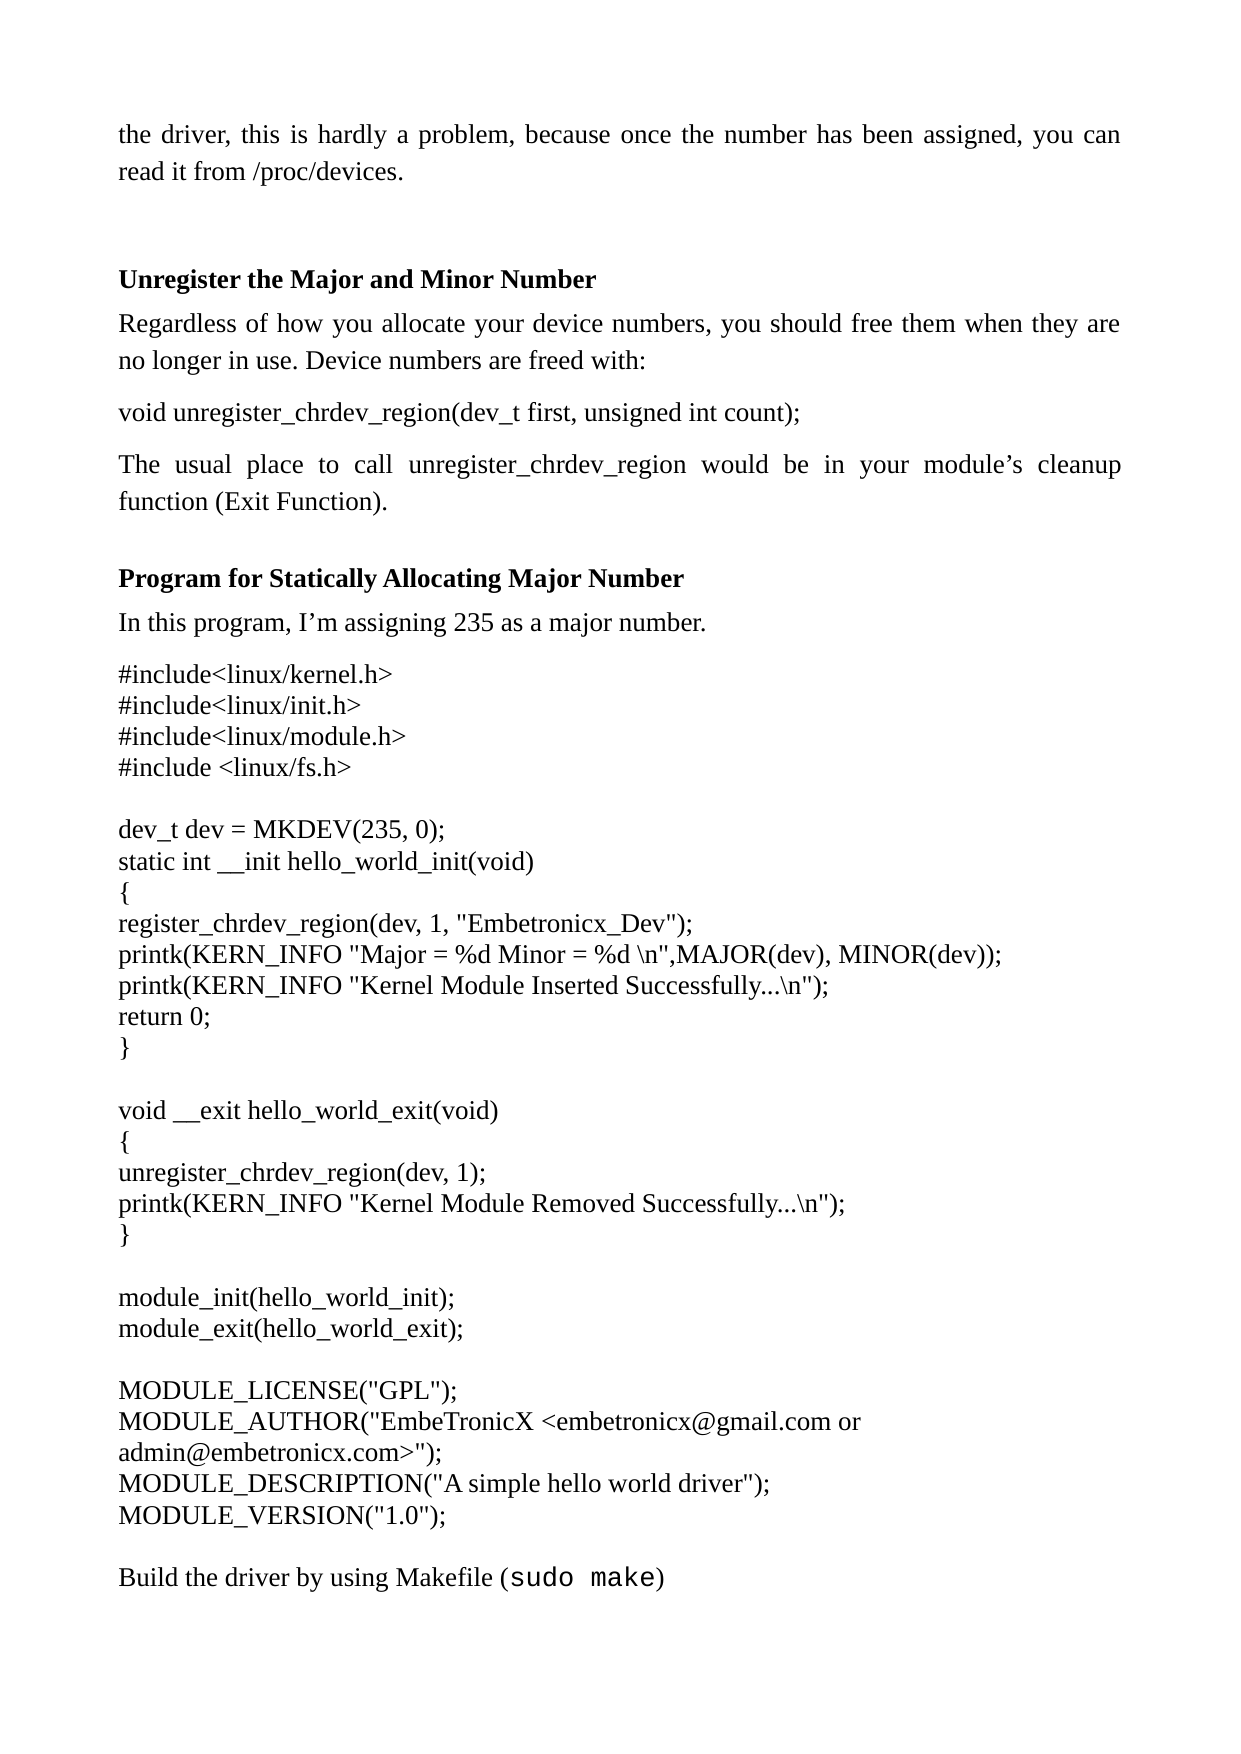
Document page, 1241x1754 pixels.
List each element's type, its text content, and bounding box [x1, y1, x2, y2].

subtitle Unregister the Major and Minor Number [118, 263, 1122, 294]
text Regardless of how you allocate your device numbers, you should free them when they are no longer in use. Device numbers are freed with: [118, 307, 1122, 376]
text MODULE_DESCRIPTION("A simple hello world driver"); [118, 1468, 1122, 1499]
text { [118, 876, 1122, 907]
text #include <linux/fs.h> [118, 751, 1122, 782]
text dev_t dev = MKDEV(235, 0); [118, 813, 1122, 845]
text MODULE_AUTHOR("EmbeTronicX <embetronicx@gmail.com or admin@embetronicx.com>"); [118, 1405, 1122, 1468]
text MODULE_LICENSE("GPL"); [118, 1374, 1122, 1405]
text the driver, this is hardly a problem, because once the number has been assigned, you can read it from /proc/devices. [118, 118, 1122, 187]
text #include<linux/kernel.h> [118, 658, 1122, 689]
text unregister_chrdev_region(dev, 1); [118, 1156, 1122, 1187]
text printk(KERN_INFO "Kernel Module Removed Successfully...\n"); [118, 1187, 1122, 1218]
text The usual place to call unregister_chrdev_region would be in your module’s cleanup function (Exit Function). [118, 448, 1122, 517]
text printk(KERN_INFO "Major = %d Minor = %d \n",MAJOR(dev), MINOR(dev)); [118, 938, 1122, 969]
text void __exit hello_world_exit(void) [118, 1094, 1122, 1125]
text void unregister_chrdev_region(dev_t first, unsigned int count); [118, 396, 1122, 427]
text printk(KERN_INFO "Kernel Module Inserted Successfully...\n"); [118, 969, 1122, 1000]
text In this program, I’m assigning 235 as a major number. [118, 606, 1122, 637]
text { [118, 1125, 1122, 1156]
text return 0; [118, 1000, 1122, 1032]
text register_chrdev_region(dev, 1, "Embetronicx_Dev"); [118, 907, 1122, 938]
text static int __init hello_world_init(void) [118, 845, 1122, 876]
text #include<linux/init.h> [118, 689, 1122, 720]
text MODULE_VERSION("1.0"); [118, 1499, 1122, 1530]
subtitle Program for Statically Allocating Major Number [118, 562, 1122, 593]
text } [118, 1032, 1122, 1063]
text #include<linux/module.h> [118, 720, 1122, 751]
text } [118, 1218, 1122, 1249]
text module_exit(hello_world_exit); [118, 1312, 1122, 1343]
text module_init(hello_world_init); [118, 1281, 1122, 1312]
text Build the driver by using Makefile (sudo make) [118, 1561, 1122, 1594]
